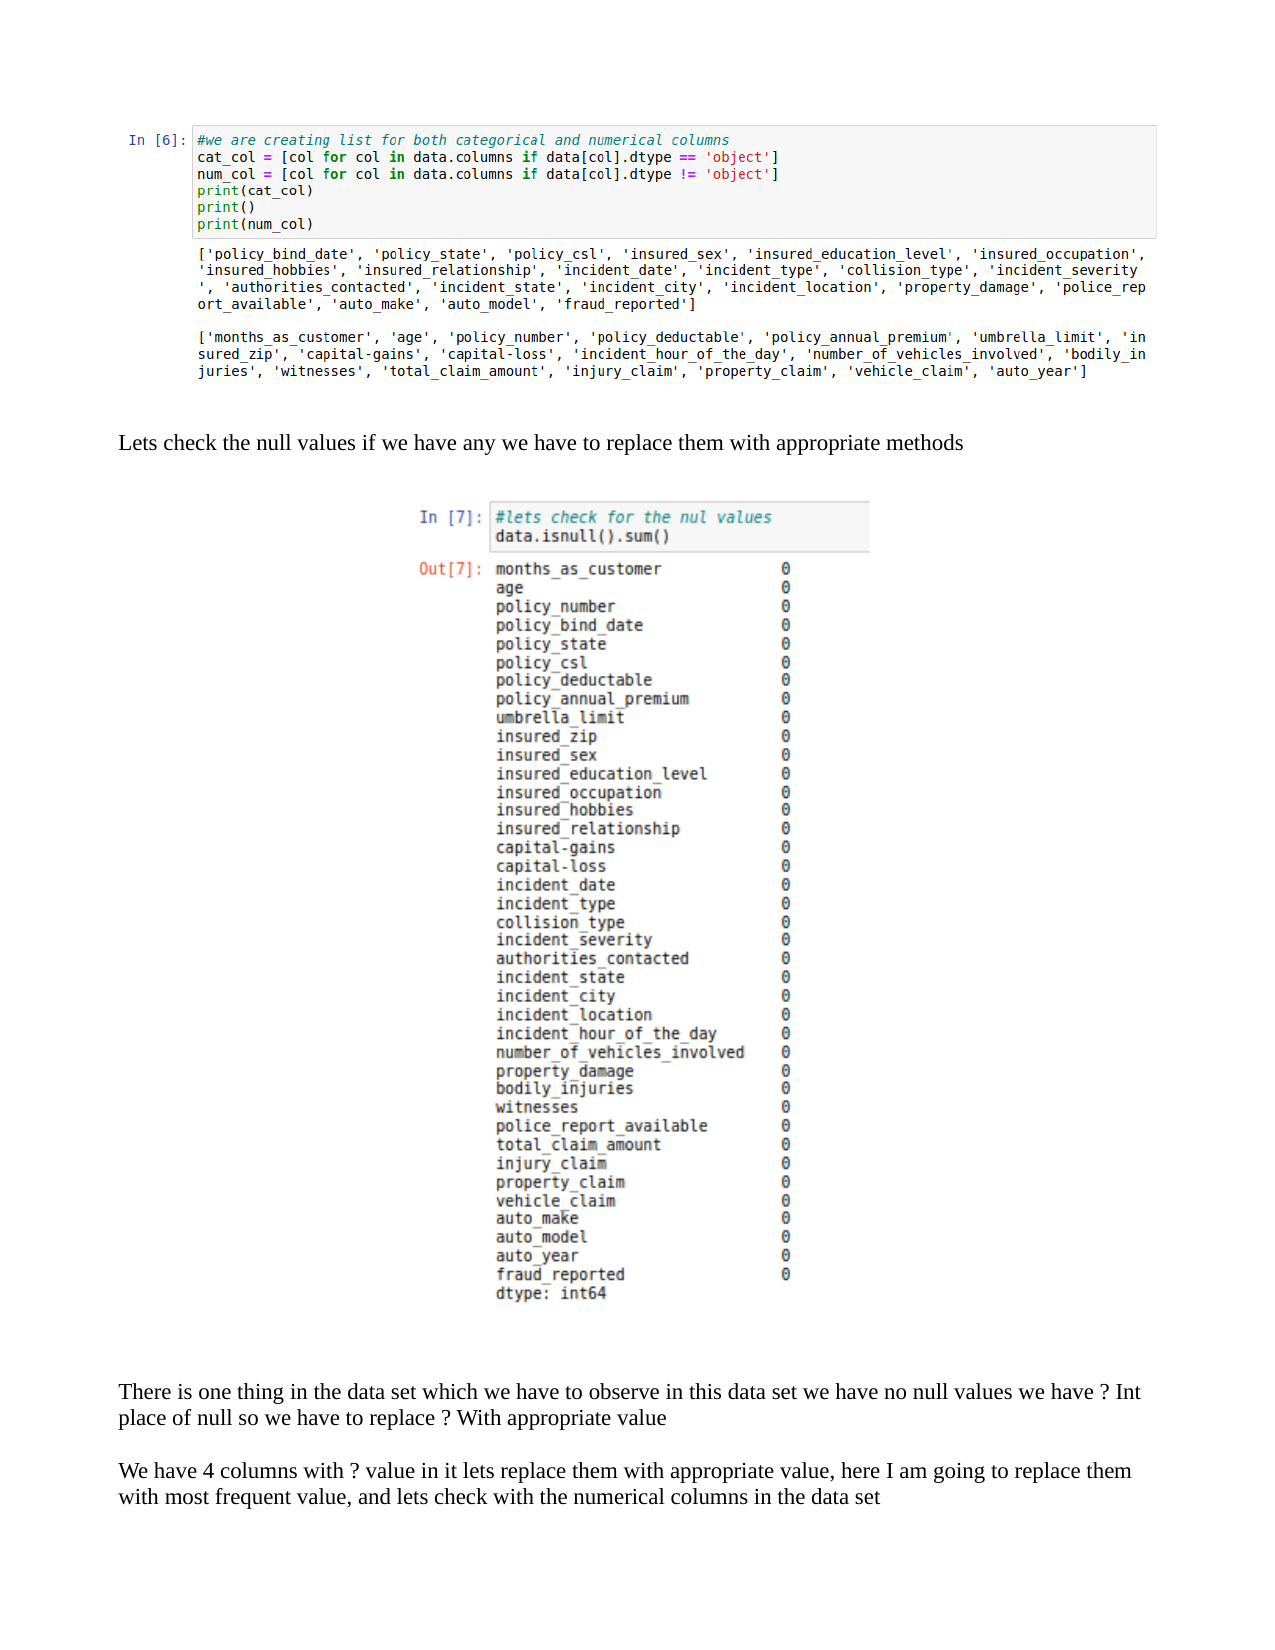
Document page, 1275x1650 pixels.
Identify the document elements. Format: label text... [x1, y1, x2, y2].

text We have 4 columns with ? value in it lets replace them with appropriate value, here I am going to replace them with most frequent value, and lets check with the numerical columns in the data set [118, 1457, 1157, 1510]
text There is one thing in the data set which we have to observe in this data set we have no null values we have ? Int place of null so we have to replace ? With appropriate value [118, 1378, 1157, 1431]
text Lets check the null values if we have any we have to replace them with appropriate methods [118, 429, 1157, 456]
picture [405, 482, 870, 1318]
picture [118, 118, 1157, 403]
